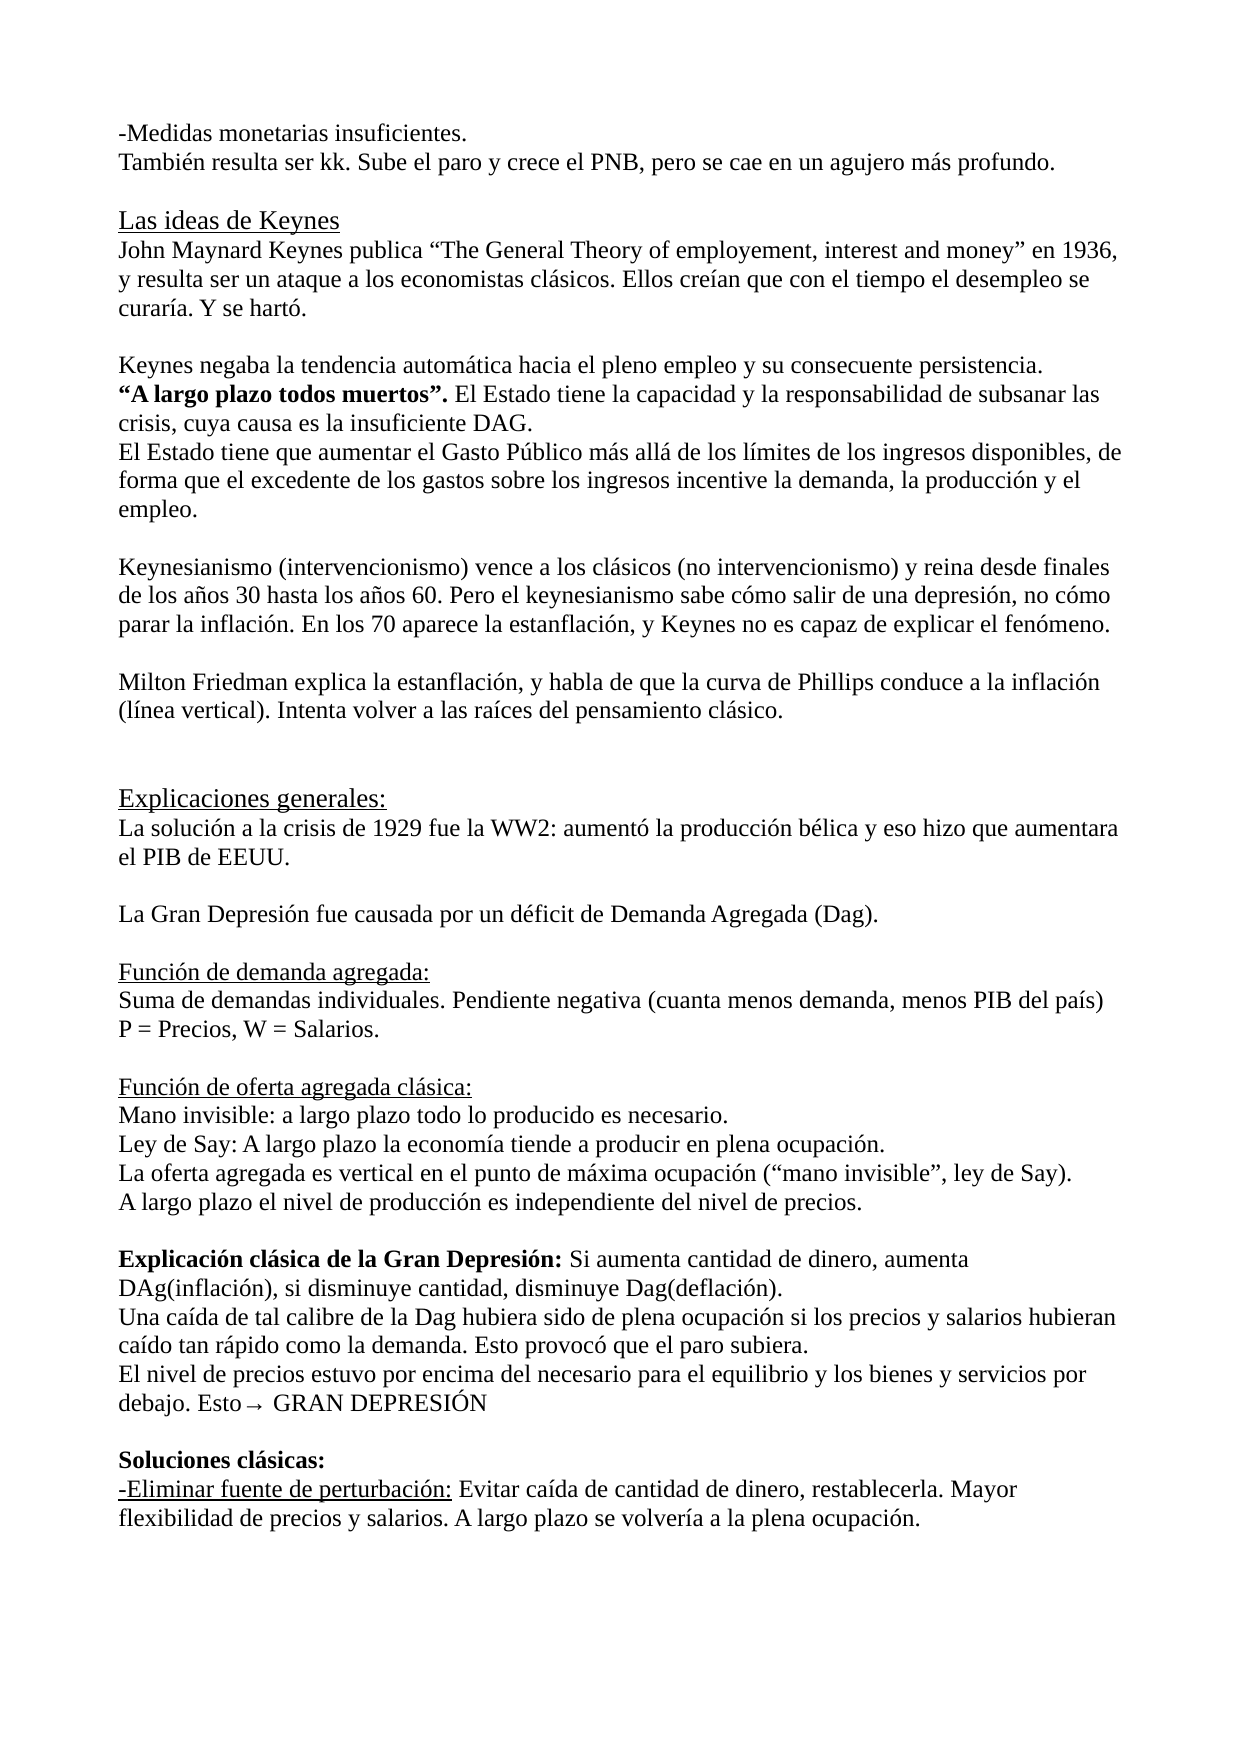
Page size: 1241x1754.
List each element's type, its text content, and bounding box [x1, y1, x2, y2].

text Keynesianismo (intervencionismo) vence a los clásicos (no intervencionismo) y reina desde finales de los años 30 hasta los años 60. Pero el keynesianismo sabe cómo salir de una depresión, no cómo parar la inflación. En los 70 aparece la estanflación, y Keynes no es capaz de explicar el fenómeno. [118, 552, 1122, 638]
text Función de demanda agregada: [118, 957, 1122, 985]
text La solución a la crisis de 1929 fue la WW2: aumentó la producción bélica y eso hizo que aumentara el PIB de EEUU. [118, 813, 1122, 870]
text Una caída de tal calibre de la Dag hubiera sido de plena ocupación si los precios y salarios hubieran caído tan rápido como la demanda. Esto provocó que el paro subiera. [118, 1302, 1122, 1359]
text -Medidas monetarias insuficientes. [118, 118, 1122, 147]
text John Maynard Keynes publica “The General Theory of employement, interest and money” en 1936, y resulta ser un ataque a los economistas clásicos. Ellos creían que con el tiempo el desempleo se curaría. Y se hartó. [118, 236, 1122, 322]
text También resulta ser kk. Sube el paro y crece el PNB, pero se cae en un agujero más profundo. [118, 147, 1122, 176]
text El nivel de precios estuvo por encima del necesario para el equilibrio y los bienes y servicios por debajo. Esto→ GRAN DEPRESIÓN [118, 1359, 1122, 1417]
text Milton Friedman explica la estanflación, y habla de que la curva de Phillips conduce a la inflación (línea vertical). Intenta volver a las raíces del pensamiento clásico. [118, 667, 1122, 724]
text Función de oferta agregada clásica: [118, 1072, 1122, 1100]
text Mano invisible: a largo plazo todo lo producido es necesario. [118, 1100, 1122, 1129]
text Explicación clásica de la Gran Depresión: Si aumenta cantidad de dinero, aumenta DAg(inflación), si disminuye cantidad, disminuye Dag(deflación). [118, 1244, 1122, 1302]
text Explicaciones generales: [118, 782, 1122, 813]
text Las ideas de Keynes [118, 204, 1122, 236]
text “A largo plazo todos muertos”. El Estado tiene la capacidad y la responsabilidad de subsanar las crisis, cuya causa es la insuficiente DAG. [118, 379, 1122, 437]
text A largo plazo el nivel de producción es independiente del nivel de precios. [118, 1187, 1122, 1215]
text Suma de demandas individuales. Pendiente negativa (cuanta menos demanda, menos PIB del país) [118, 985, 1122, 1014]
text Ley de Say: A largo plazo la economía tiende a producir en plena ocupación. [118, 1129, 1122, 1158]
text El Estado tiene que aumentar el Gasto Público más allá de los límites de los ingresos disponibles, de forma que el excedente de los gastos sobre los ingresos incentive la demanda, la producción y el empleo. [118, 437, 1122, 523]
text La oferta agregada es vertical en el punto de máxima ocupación (“mano invisible”, ley de Say). [118, 1158, 1122, 1187]
text -Eliminar fuente de perturbación: Evitar caída de cantidad de dinero, restablecerla. Mayor flexibilidad de precios y salarios. A largo plazo se volvería a la plena ocupación. [118, 1474, 1122, 1532]
text P = Precios, W = Salarios. [118, 1014, 1122, 1043]
text Soluciones clásicas: [118, 1445, 1122, 1474]
text La Gran Depresión fue causada por un déficit de Demanda Agregada (Dag). [118, 899, 1122, 928]
text Keynes negaba la tendencia automática hacia el pleno empleo y su consecuente persistencia. [118, 351, 1122, 379]
